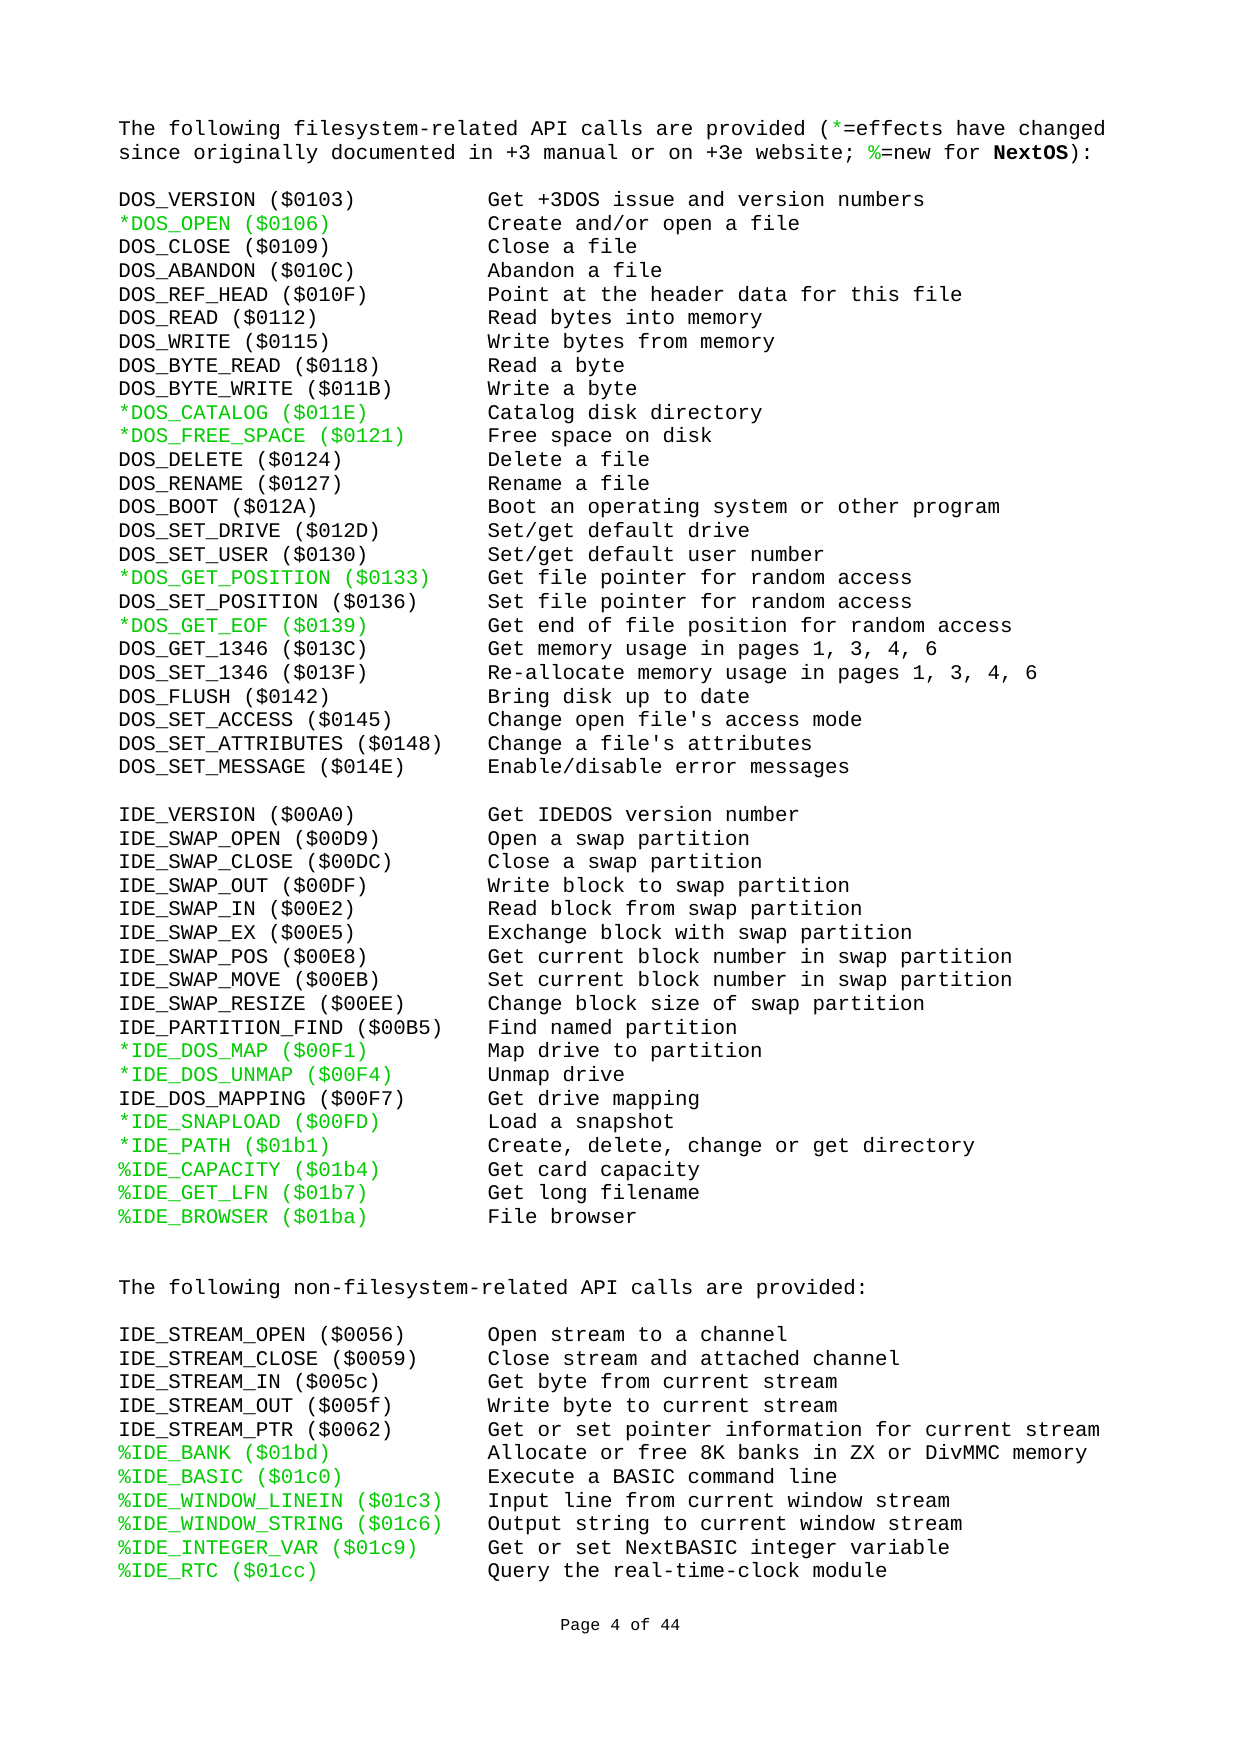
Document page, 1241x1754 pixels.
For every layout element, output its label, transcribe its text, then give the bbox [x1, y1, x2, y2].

text DOS_SET_ACCESS ($0145) Change open file's access mode [118, 709, 1122, 733]
text DOS_DELETE ($0124) Delete a file [118, 449, 1122, 473]
text IDE_SWAP_EX ($00E5) Exchange block with swap partition [118, 922, 1122, 946]
text *IDE_SNAPLOAD ($00FD) Load a snapshot [118, 1111, 1122, 1135]
text DOS_BYTE_WRITE ($011B) Write a byte [118, 378, 1122, 402]
text IDE_SWAP_OUT ($00DF) Write block to swap partition [118, 875, 1122, 898]
text DOS_ABANDON ($010C) Abandon a file [118, 260, 1122, 284]
text %IDE_BROWSER ($01ba) File browser [118, 1206, 1122, 1229]
text *IDE_PATH ($01b1) Create, delete, change or get directory [118, 1135, 1122, 1158]
text DOS_READ ($0112) Read bytes into memory [118, 307, 1122, 331]
text IDE_STREAM_PTR ($0062) Get or set pointer information for current stream [118, 1419, 1122, 1442]
text DOS_WRITE ($0115) Write bytes from memory [118, 331, 1122, 354]
text IDE_SWAP_MOVE ($00EB) Set current block number in swap partition [118, 969, 1122, 993]
text DOS_FLUSH ($0142) Bring disk up to date [118, 686, 1122, 709]
text *DOS_CATALOG ($011E) Catalog disk directory [118, 402, 1122, 426]
text DOS_BYTE_READ ($0118) Read a byte [118, 354, 1122, 378]
text IDE_SWAP_OPEN ($00D9) Open a swap partition [118, 827, 1122, 851]
text IDE_STREAM_CLOSE ($0059) Close stream and attached channel [118, 1348, 1122, 1371]
text DOS_SET_MESSAGE ($014E) Enable/disable error messages [118, 757, 1122, 780]
text The following non-filesystem-related API calls are provided: [118, 1277, 1122, 1300]
text IDE_SWAP_POS ($00E8) Get current block number in swap partition [118, 946, 1122, 969]
text %IDE_WINDOW_LINEIN ($01c3) Input line from current window stream [118, 1489, 1122, 1513]
text DOS_SET_1346 ($013F) Re-allocate memory usage in pages 1, 3, 4, 6 [118, 662, 1122, 686]
text DOS_CLOSE ($0109) Close a file [118, 236, 1122, 260]
text IDE_STREAM_IN ($005c) Get byte from current stream [118, 1371, 1122, 1395]
text *DOS_FREE_SPACE ($0121) Free space on disk [118, 426, 1122, 449]
text IDE_STREAM_OUT ($005f) Write byte to current stream [118, 1395, 1122, 1419]
text *DOS_GET_POSITION ($0133) Get file pointer for random access [118, 567, 1122, 591]
text DOS_SET_DRIVE ($012D) Set/get default drive [118, 520, 1122, 544]
text DOS_BOOT ($012A) Boot an operating system or other program [118, 496, 1122, 520]
text DOS_GET_1346 ($013C) Get memory usage in pages 1, 3, 4, 6 [118, 638, 1122, 662]
text IDE_STREAM_OPEN ($0056) Open stream to a channel [118, 1324, 1122, 1348]
text %IDE_WINDOW_STRING ($01c6) Output string to current window stream [118, 1513, 1122, 1537]
text %IDE_BASIC ($01c0) Execute a BASIC command line [118, 1466, 1122, 1489]
text DOS_VERSION ($0103) Get +3DOS issue and version numbers [118, 189, 1122, 213]
text IDE_PARTITION_FIND ($00B5) Find named partition [118, 1017, 1122, 1040]
text *IDE_DOS_MAP ($00F1) Map drive to partition [118, 1040, 1122, 1064]
text %IDE_BANK ($01bd) Allocate or free 8K banks in ZX or DivMMC memory [118, 1442, 1122, 1466]
text %IDE_GET_LFN ($01b7) Get long filename [118, 1182, 1122, 1206]
text DOS_SET_ATTRIBUTES ($0148) Change a file's attributes [118, 733, 1122, 757]
text DOS_SET_POSITION ($0136) Set file pointer for random access [118, 591, 1122, 615]
text %IDE_CAPACITY ($01b4) Get card capacity [118, 1158, 1122, 1182]
text IDE_SWAP_IN ($00E2) Read block from swap partition [118, 898, 1122, 922]
text *IDE_DOS_UNMAP ($00F4) Unmap drive [118, 1064, 1122, 1088]
text DOS_REF_HEAD ($010F) Point at the header data for this file [118, 284, 1122, 307]
text The following filesystem-related API calls are provided (*=effects have changed since originally documented in +3 manual or on +3e website; %=new for NextOS): [118, 118, 1122, 165]
text IDE_SWAP_RESIZE ($00EE) Change block size of swap partition [118, 993, 1122, 1017]
text *DOS_GET_EOF ($0139) Get end of file position for random access [118, 615, 1122, 638]
text *DOS_OPEN ($0106) Create and/or open a file [118, 213, 1122, 236]
text IDE_VERSION ($00A0) Get IDEDOS version number [118, 804, 1122, 827]
text %IDE_RTC ($01cc) Query the real-time-clock module [118, 1561, 1122, 1584]
text IDE_DOS_MAPPING ($00F7) Get drive mapping [118, 1088, 1122, 1111]
text DOS_SET_USER ($0130) Set/get default user number [118, 544, 1122, 567]
text DOS_RENAME ($0127) Rename a file [118, 473, 1122, 496]
text IDE_SWAP_CLOSE ($00DC) Close a swap partition [118, 851, 1122, 875]
text %IDE_INTEGER_VAR ($01c9) Get or set NextBASIC integer variable [118, 1537, 1122, 1561]
